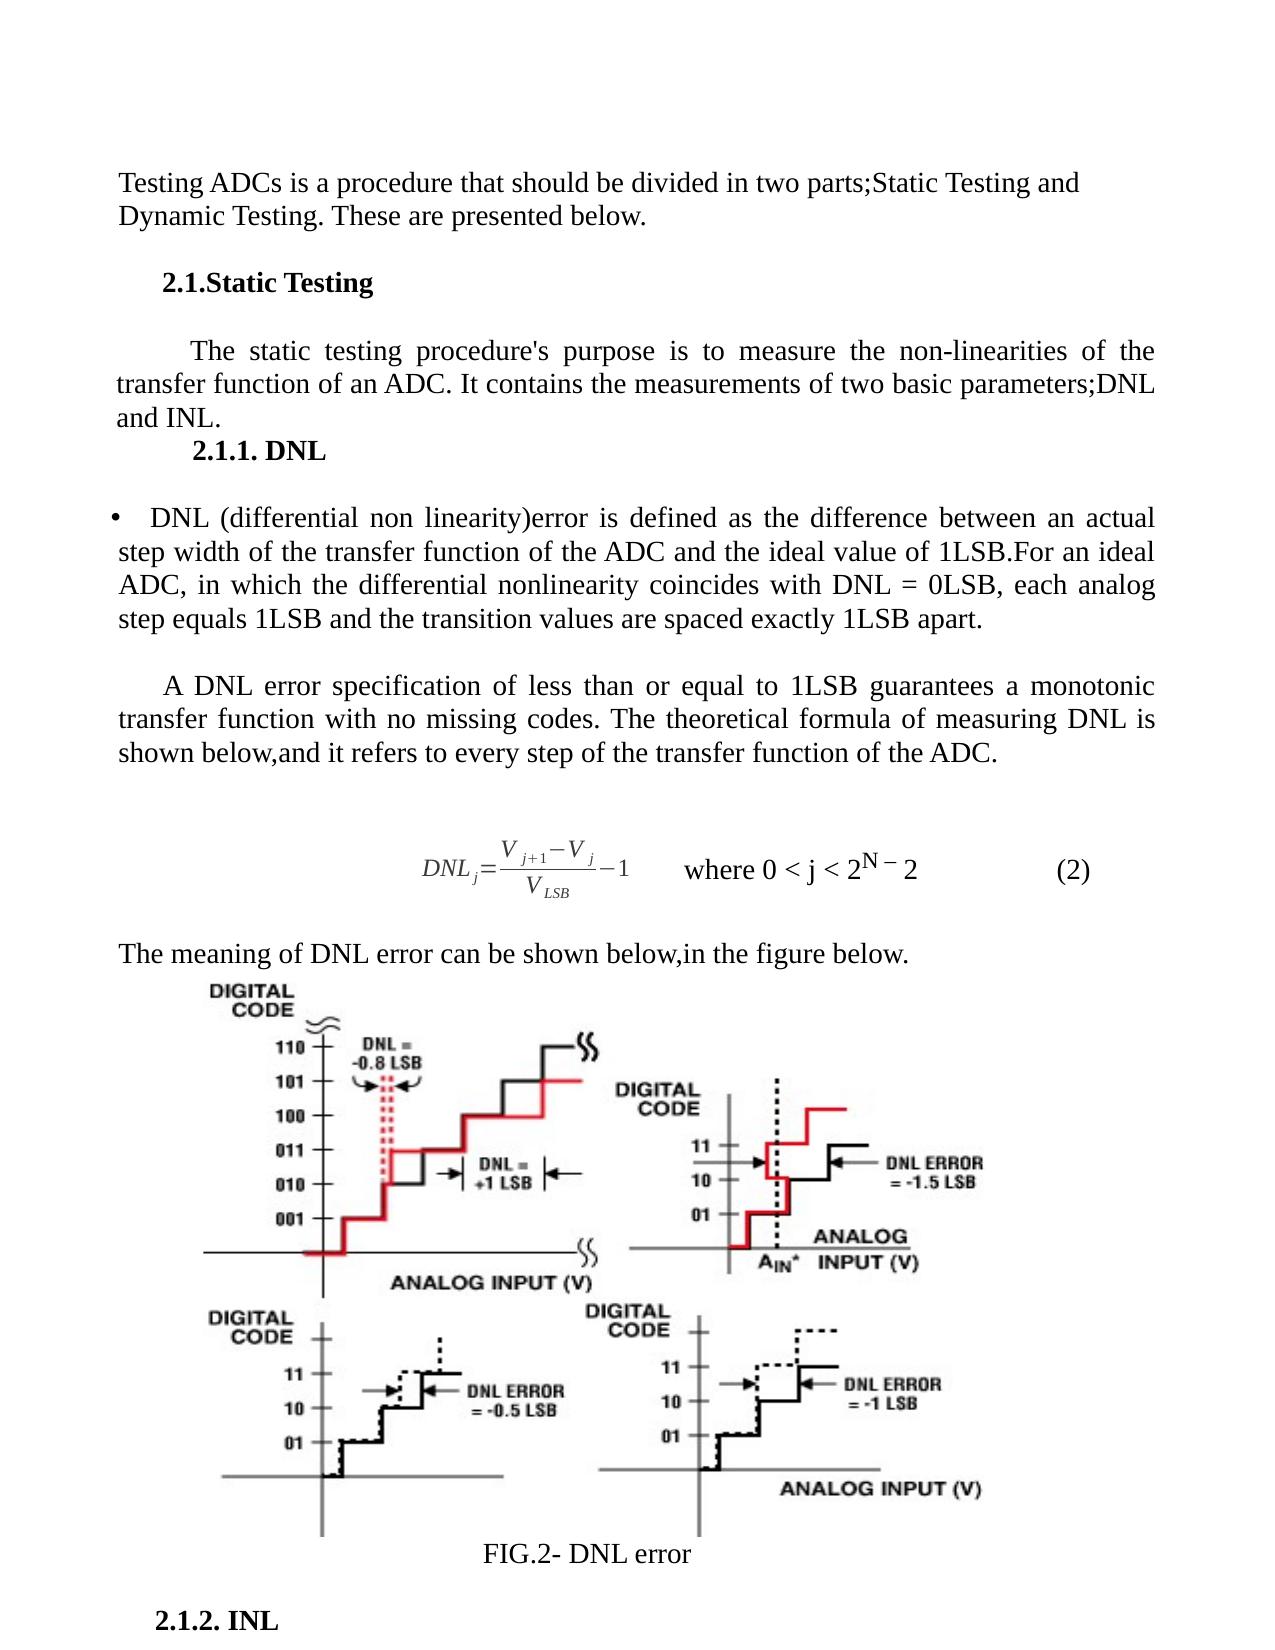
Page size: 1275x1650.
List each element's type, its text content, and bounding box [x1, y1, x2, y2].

text The meaning of DNL error can be shown below,in the figure below. [118, 936, 1155, 969]
text The static testing procedure's purpose is to measure the non-linearities of the transfer function of an ADC. It contains the measurements of two basic parameters;DNL and INL. [116, 333, 1157, 433]
text FIG.2- DNL error [118, 969, 1155, 1570]
picture [203, 982, 989, 1537]
text where 0 < j < 2N – 2 (2) [118, 836, 1155, 902]
text Testing ADCs is a procedure that should be divided in two parts;Static Testing and Dynamic Testing. These are presented below. [118, 165, 1157, 232]
list DNL (differential non linearity)error is defined as the difference between an actual step width of the transfer function of the ADC and the ideal value of 1LSB.For an ideal ADC, in which the differential nonlinearity coincides with DNL = 0LSB, each analog step equals 1LSB and the transition values are spaced exactly 1LSB apart. [111, 500, 1157, 634]
text 2.1.Static Testing [118, 266, 1157, 299]
text 2.1.1. DNL [118, 433, 1157, 467]
text A DNL error specification of less than or equal to 1LSB guarantees a monotonic transfer function with no missing codes. The theoretical formula of measuring DNL is shown below,and it refers to every step of the transfer function of the ADC. [118, 668, 1157, 769]
text 2.1.2. INL [118, 1603, 1155, 1637]
